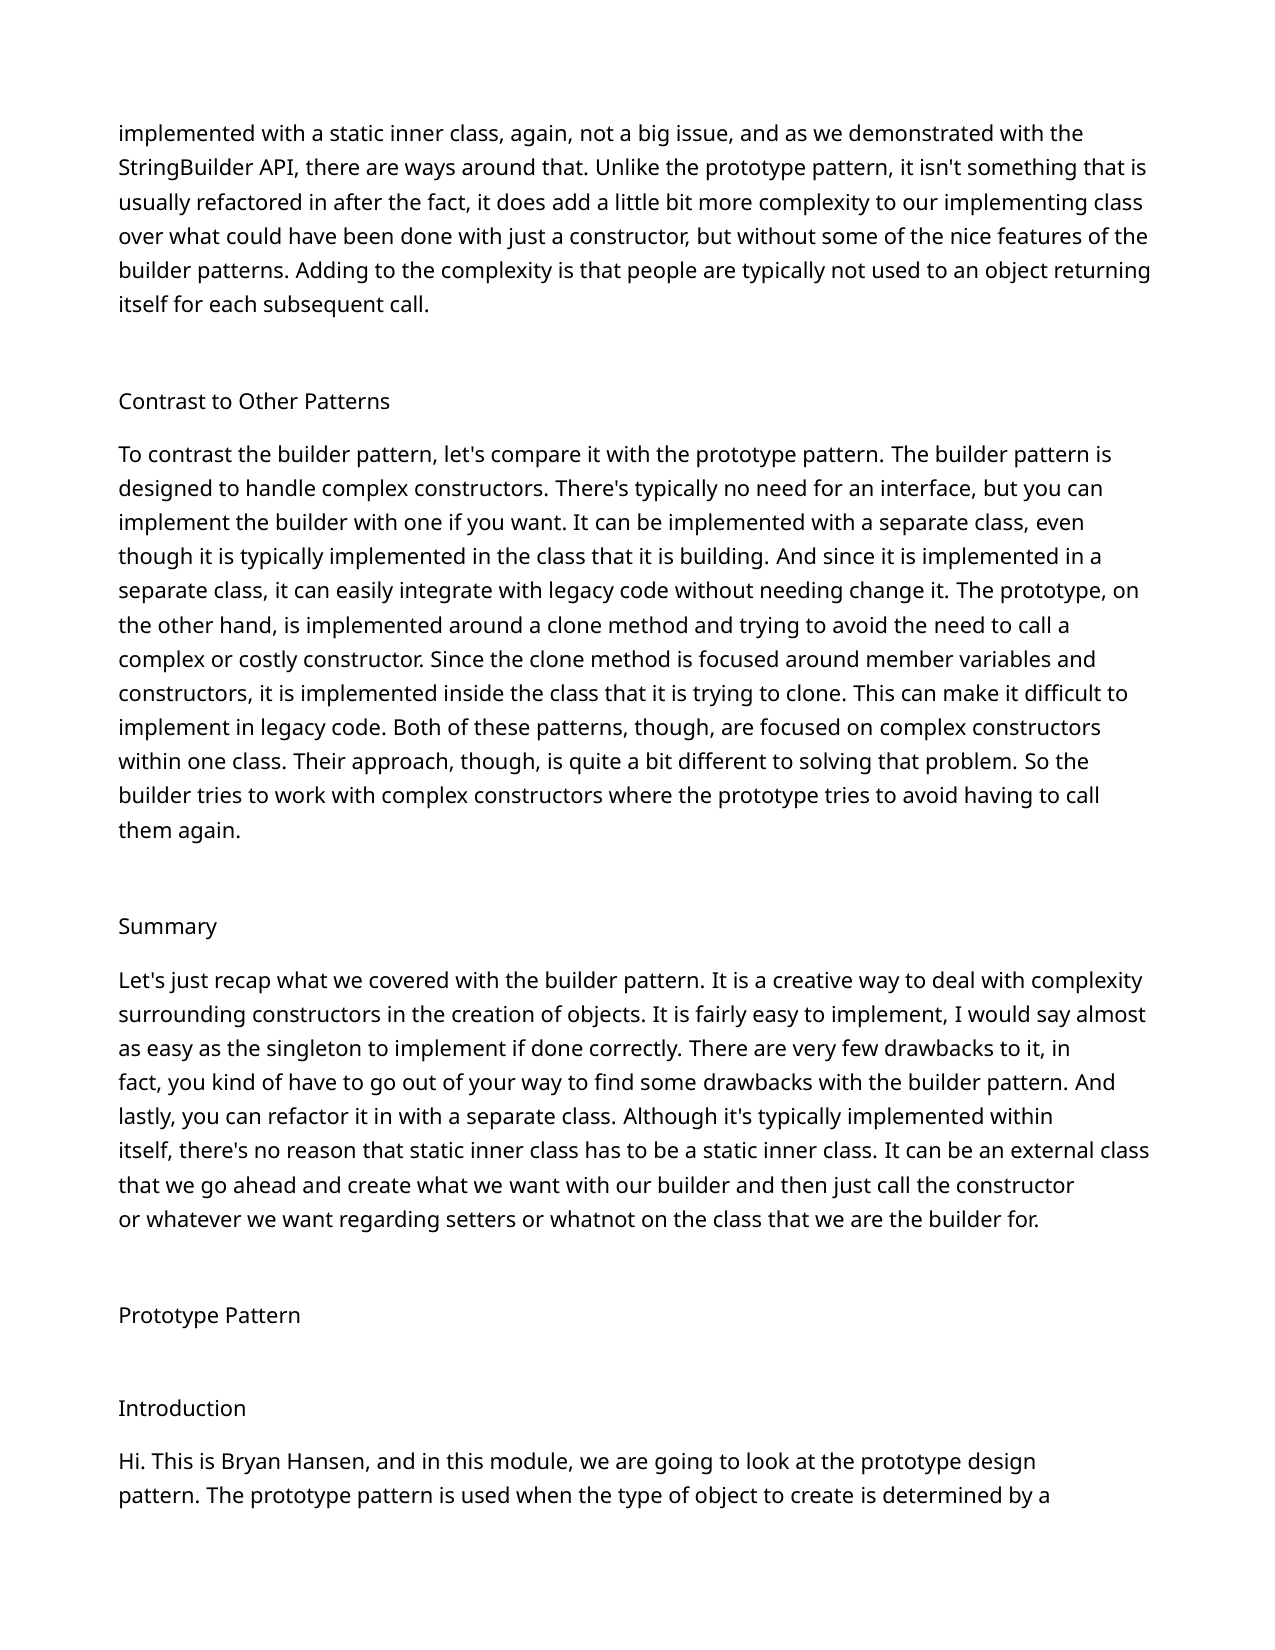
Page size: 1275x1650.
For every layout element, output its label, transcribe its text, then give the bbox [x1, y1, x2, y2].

text Hi. This is Bryan Hansen, and in this module, we are going to look at the prototype design pattern. The prototype pattern is used when the type of object to create is determined by a [118, 1446, 1157, 1510]
subtitle Prototype Pattern [118, 1300, 1157, 1330]
subtitle Contrast to Other Patterns [118, 386, 1157, 415]
text To contrast the builder pattern, let's compare it with the prototype pattern. The builder pattern is designed to handle complex constructors. There's typically no need for an interface, but you can implement the builder with one if you want. It can be implemented with a separate class, even though it is typically implemented in the class that it is building. And since it is implemented in a separate class, it can easily integrate with legacy code without needing change it. The prototype, on the other hand, is implemented around a clone method and trying to avoid the need to call a complex or costly constructor. Since the clone method is focused around member variables and constructors, it is implemented inside the class that it is trying to clone. This can make it difficult to implement in legacy code. Both of these patterns, though, are focused on complex constructors within one class. Their approach, though, is quite a bit different to solving that problem. So the builder tries to work with complex constructors where the prototype tries to avoid having to call them again. [118, 439, 1157, 844]
subtitle Summary [118, 911, 1157, 941]
text implemented with a static inner class, again, not a big issue, and as we demonstrated with the StringBuilder API, there are ways around that. Unlike the prototype pattern, it isn't something that is usually refactored in after the fact, it does add a little bit more complexity to our implementing class over what could have been done with just a constructor, but without some of the nice features of the builder patterns. Adding to the complexity is that people are typically not used to an object returning itself for each subsequent call. [118, 118, 1157, 319]
text Let's just recap what we covered with the builder pattern. It is a creative way to deal with complexity surrounding constructors in the creation of objects. It is fairly easy to implement, I would say almost as easy as the singleton to implement if done correctly. There are very few drawbacks to it, in fact, you kind of have to go out of your way to find some drawbacks with the builder pattern. And lastly, you can refactor it in with a separate class. Although it's typically implemented within itself, there's no reason that static inner class has to be a static inner class. It can be an external class that we go ahead and create what we want with our builder and then just call the constructor or whatever we want regarding setters or whatnot on the class that we are the builder for. [118, 964, 1157, 1233]
subtitle Introduction [118, 1393, 1157, 1422]
